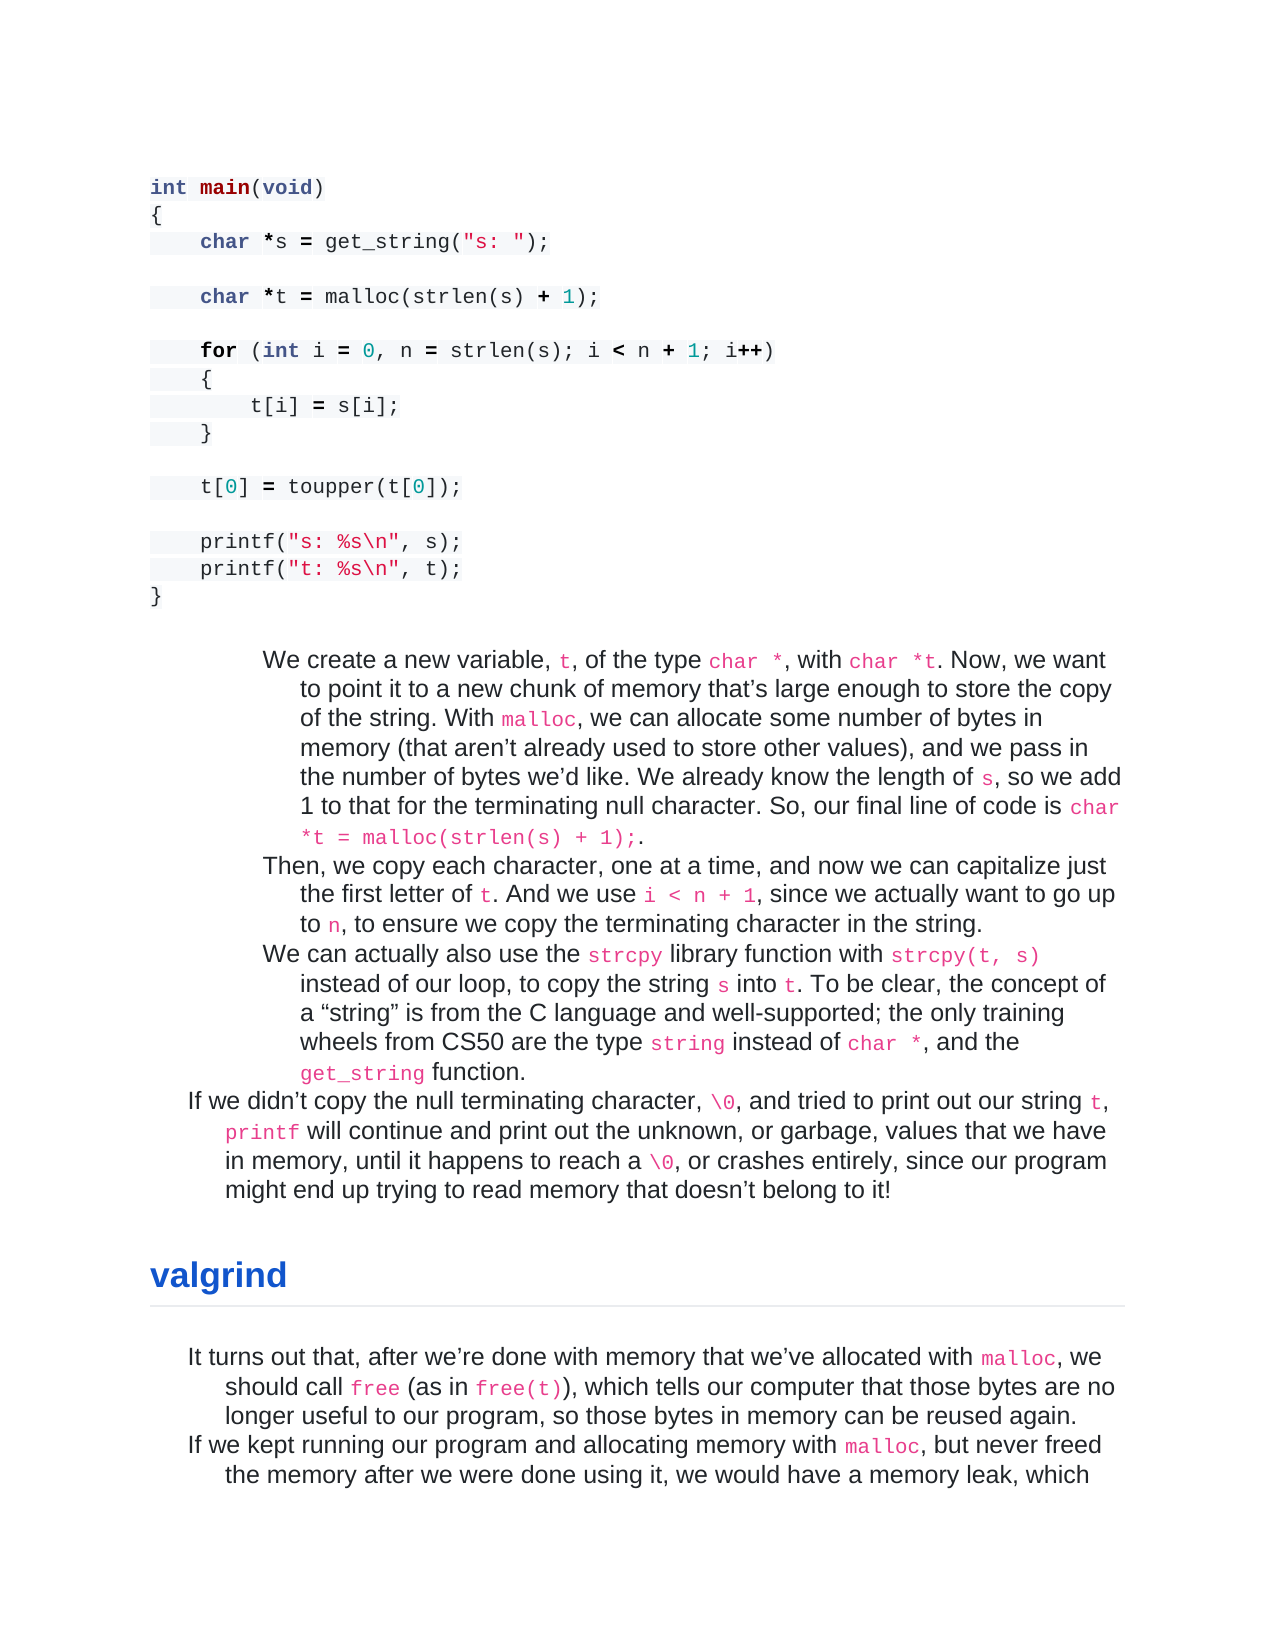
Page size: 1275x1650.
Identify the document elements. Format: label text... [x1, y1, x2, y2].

text printf("t: %s\n", t); [150, 558, 1125, 581]
list If we kept running our program and allocating memory with malloc, but never freed the memory after we were done using it, we would have a memory leak, which [187, 1430, 1125, 1488]
text { [150, 367, 1125, 391]
text t[i] = s[i]; [150, 395, 1125, 418]
text } [150, 422, 1125, 446]
text char *t = malloc(strlen(s) + 1); [150, 286, 1125, 309]
list If we didn’t copy the null terminating character, \0, and tried to print out our string t, printf will continue and print out the unknown, or garbage, values that we have in memory, until it happens to reach a \0, or crashes entirely, since our program might end up trying to read memory that doesn’t belong to it! [187, 1086, 1125, 1204]
text char *s = get_string("s: "); [150, 232, 1125, 255]
list We create a new variable, t, of the type char *, with char *t. Now, we want to point it to a new chunk of memory that’s large enough to store the copy of the string. With malloc, we can allocate some number of bytes in memory (that aren’t already used to store other values), and we pass in the number of bytes we’d like. We already know the length of s, so we add 1 to that for the terminating null character. So, our final line of code is char *t = malloc(strlen(s) + 1);. [262, 645, 1125, 851]
text { [150, 204, 1125, 228]
text printf("s: %s\n", s); [150, 531, 1125, 554]
subtitle valgrind [150, 1229, 1125, 1305]
text t[0] = toupper(t[0]); [150, 476, 1125, 500]
text int main(void) [150, 177, 1125, 201]
list It turns out that, after we’re done with memory that we’ve allocated with malloc, we should call free (as in free(t)), which tells our computer that those bytes are no longer useful to our program, so those bytes in memory can be reused again. [187, 1342, 1125, 1430]
list We can actually also use the strcpy library function with strcpy(t, s) instead of our loop, to copy the string s into t. To be clear, the concept of a “string” is from the C language and well-supported; the only training wheels from CS50 are the type string instead of char *, and the get_string function. [262, 939, 1125, 1086]
text } [150, 585, 1125, 609]
text for (int i = 0, n = strlen(s); i < n + 1; i++) [150, 340, 1125, 364]
list Then, we copy each character, one at a time, and now we can capitalize just the first letter of t. And we use i < n + 1, since we actually want to go up to n, to ensure we copy the terminating character in the string. [262, 851, 1125, 939]
